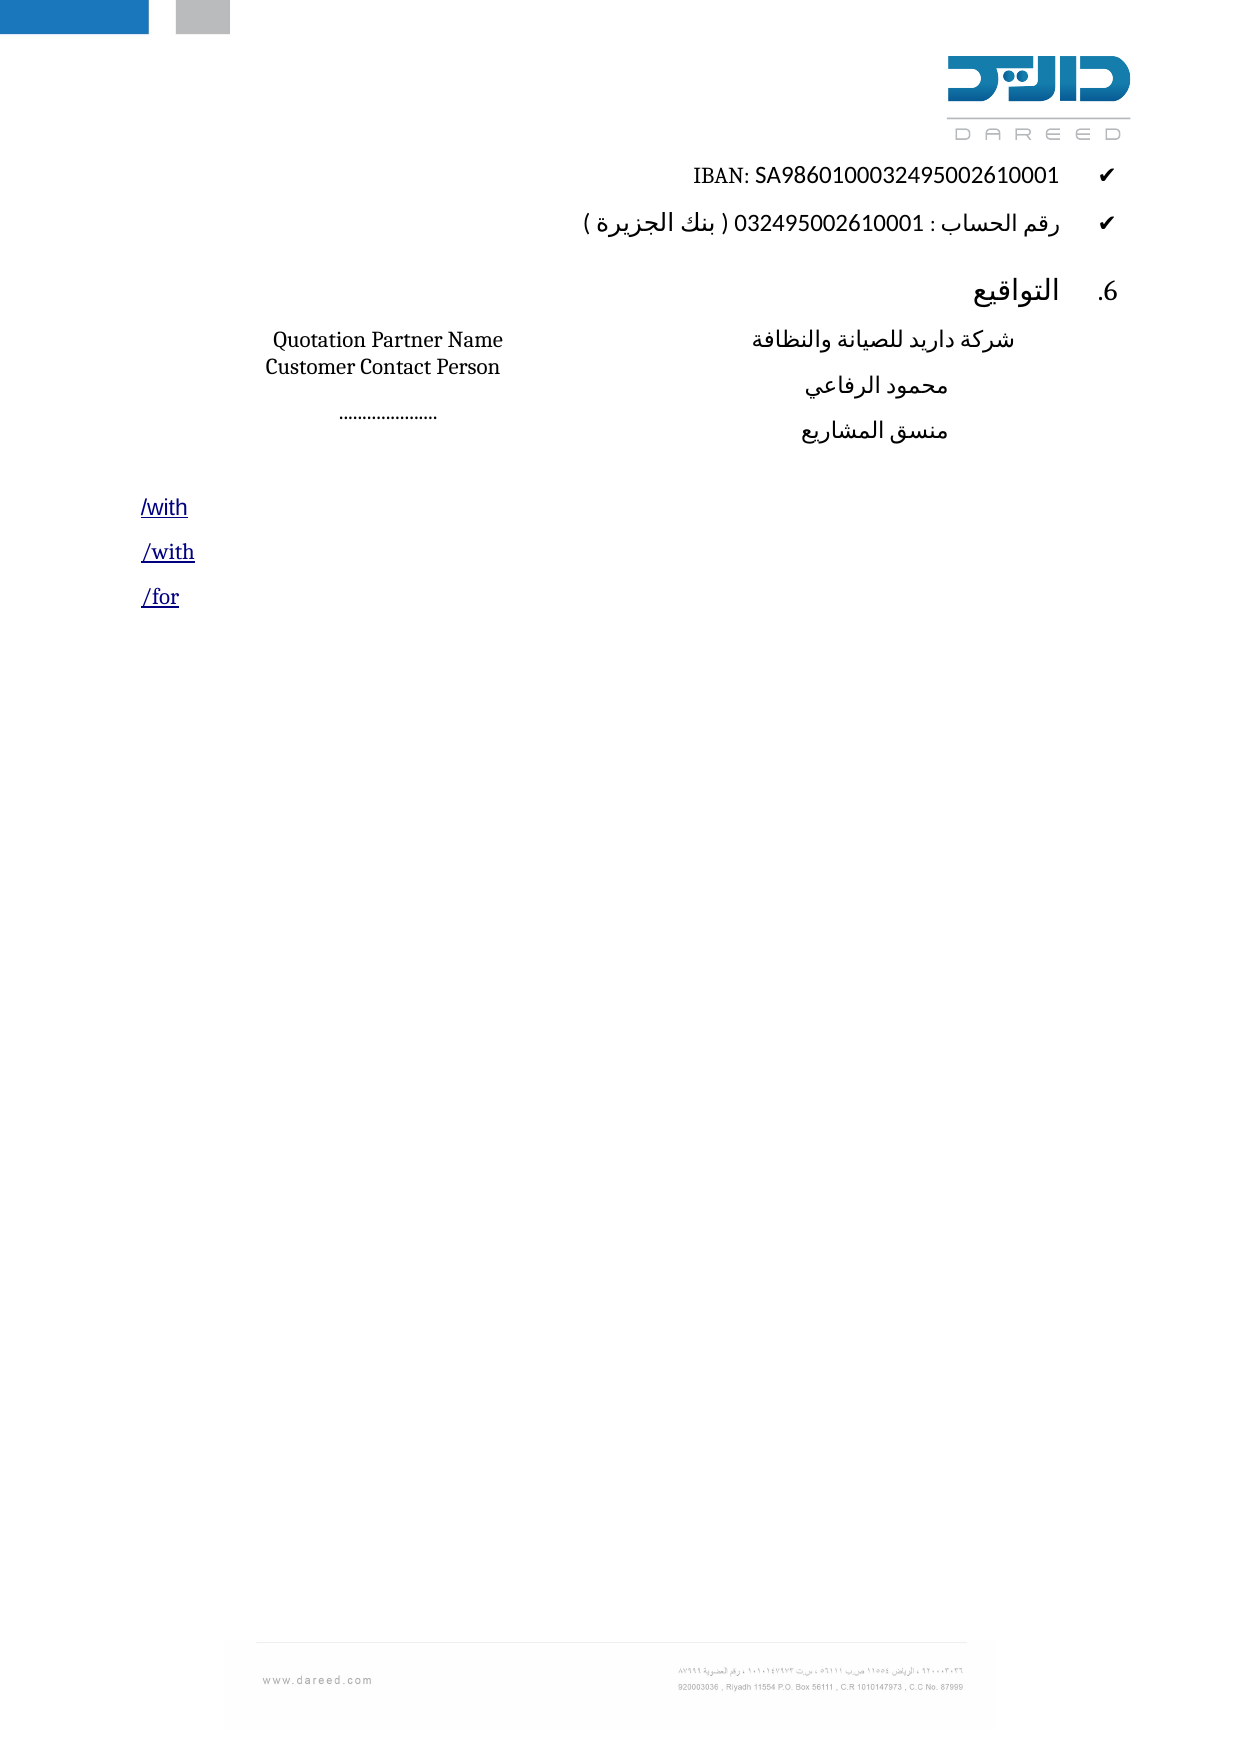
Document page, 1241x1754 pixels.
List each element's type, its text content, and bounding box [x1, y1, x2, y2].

text /for [141, 584, 1135, 610]
list رقم الحساب : 032495002610001 ( بنك الجزيرة ) [141, 197, 1097, 244]
text /with [141, 494, 1135, 520]
picture [0, 0, 231, 65]
picture [223, 1639, 997, 1730]
table_header شركة داريد للصيانة والنظافة محمود الرفاعي منسق المشاريع [636, 327, 1131, 494]
picture [946, 56, 1131, 140]
list IBAN: SA9860100032495002610001 [141, 150, 1097, 197]
table_header Quotation Partner Name Customer Contact Person ..................... [141, 327, 636, 494]
list التواقيع [141, 274, 1097, 308]
text /with [141, 539, 1135, 565]
